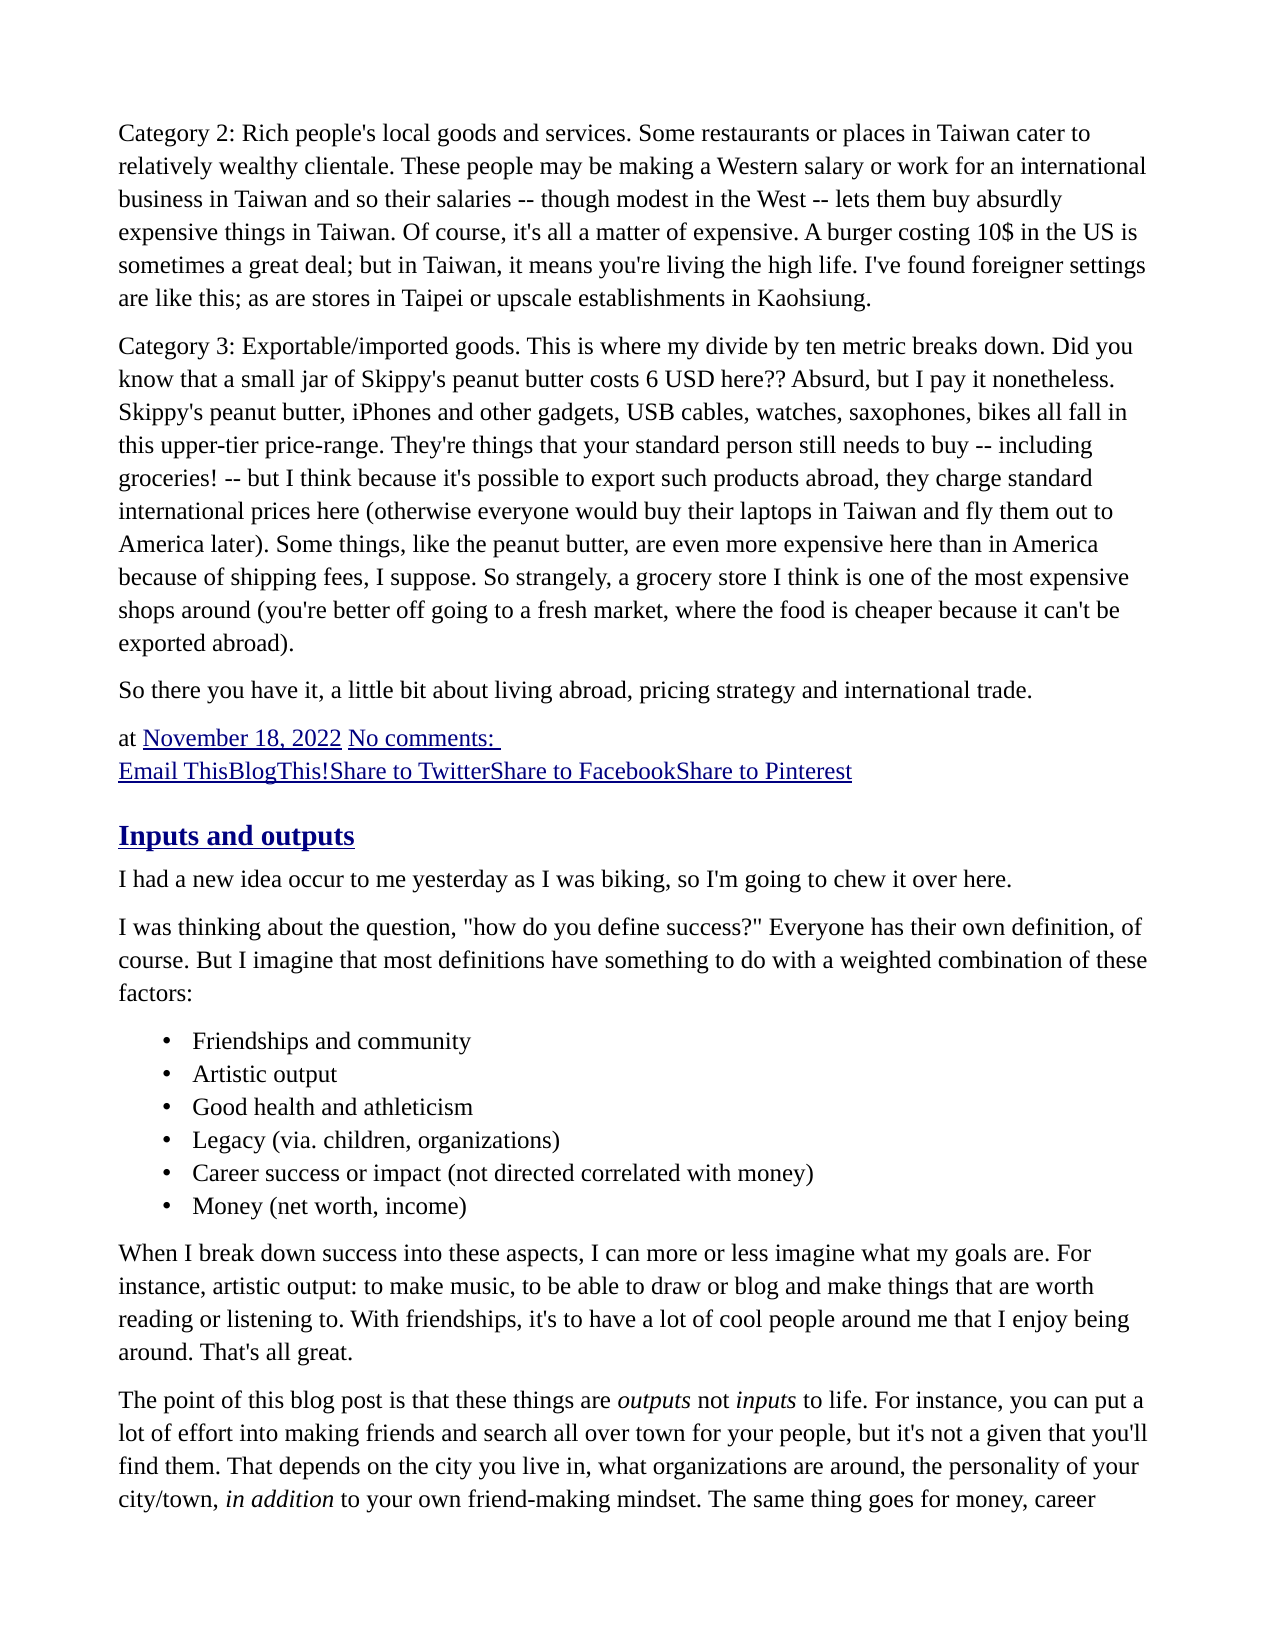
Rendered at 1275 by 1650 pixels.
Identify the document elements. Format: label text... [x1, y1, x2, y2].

text I had a new idea occur to me yesterday as I was biking, so I'm going to chew it over here. [118, 864, 1157, 893]
text The point of this blog post is that these things are outputs not inputs to life. For instance, you can put a lot of effort into making friends and search all over town for your people, but it's not a given that you'll find them. That depends on the city you live in, what organizations are around, the personality of your city/town, in addition to your own friend-making mindset. The same thing goes for money, career [118, 1385, 1157, 1513]
list Legacy (via. children, organizations) [162, 1125, 1157, 1153]
text Category 3: Exportable/imported goods. This is where my divide by ten metric breaks down. Did you know that a small jar of Skippy's peanut butter costs 6 USD here?? Absurd, but I pay it nonetheless. Skippy's peanut butter, iPhones and other gadgets, USB cables, watches, saxophones, bikes all fall in this upper-tier price-range. They're things that your standard person still needs to buy -- including groceries! -- but I think because it's possible to export such products abroad, they charge standard international prices here (otherwise everyone would buy their laptops in Taiwan and fly them out to America later). Some things, like the peanut butter, are even more expensive here than in America because of shipping fees, I suppose. So strangely, a grocery store I think is one of the most expensive shops around (you're better off going to a fresh market, where the food is cheaper because it can't be exported abroad). [118, 331, 1157, 657]
text at November 18, 2022 No comments: [118, 723, 1157, 752]
list Friendships and community [162, 1026, 1157, 1054]
text So there you have it, a little bit about living abroad, pricing strategy and international trade. [118, 676, 1157, 704]
list Career success or impact (not directed correlated with money) [162, 1158, 1157, 1187]
text Email ThisBlogThis!Share to TwitterShare to FacebookShare to Pinterest [118, 756, 1157, 785]
text Category 2: Rich people's local goods and services. Some restaurants or places in Taiwan cater to relatively wealthy clientale. These people may be making a Western salary or work for an international business in Taiwan and so their salaries -- though modest in the West -- lets them buy absurdly expensive things in Taiwan. Of course, it's all a matter of expensive. A burger costing 10$ in the US is sometimes a great deal; but in Taiwan, it means you're living the high life. I've found foreigner settings are like this; as are stores in Taipei or upscale establishments in Kaohsiung. [118, 118, 1157, 312]
text I was thinking about the question, "how do you define success?" Everyone has their own definition, of course. But I imagine that most definitions have something to do with a weighted combination of these factors: [118, 912, 1157, 1007]
list Good health and athleticism [162, 1092, 1157, 1121]
subtitle Inputs and outputs [118, 818, 1157, 852]
text When I break down success into these aspects, I can more or less imagine what my goals are. For instance, artistic output: to make music, to be able to draw or blog and make things that are worth reading or listening to. With friendships, it's to have a lot of cool people around me that I enjoy being around. That's all great. [118, 1238, 1157, 1366]
list Money (net worth, income) [162, 1191, 1157, 1219]
list Artistic output [162, 1059, 1157, 1087]
